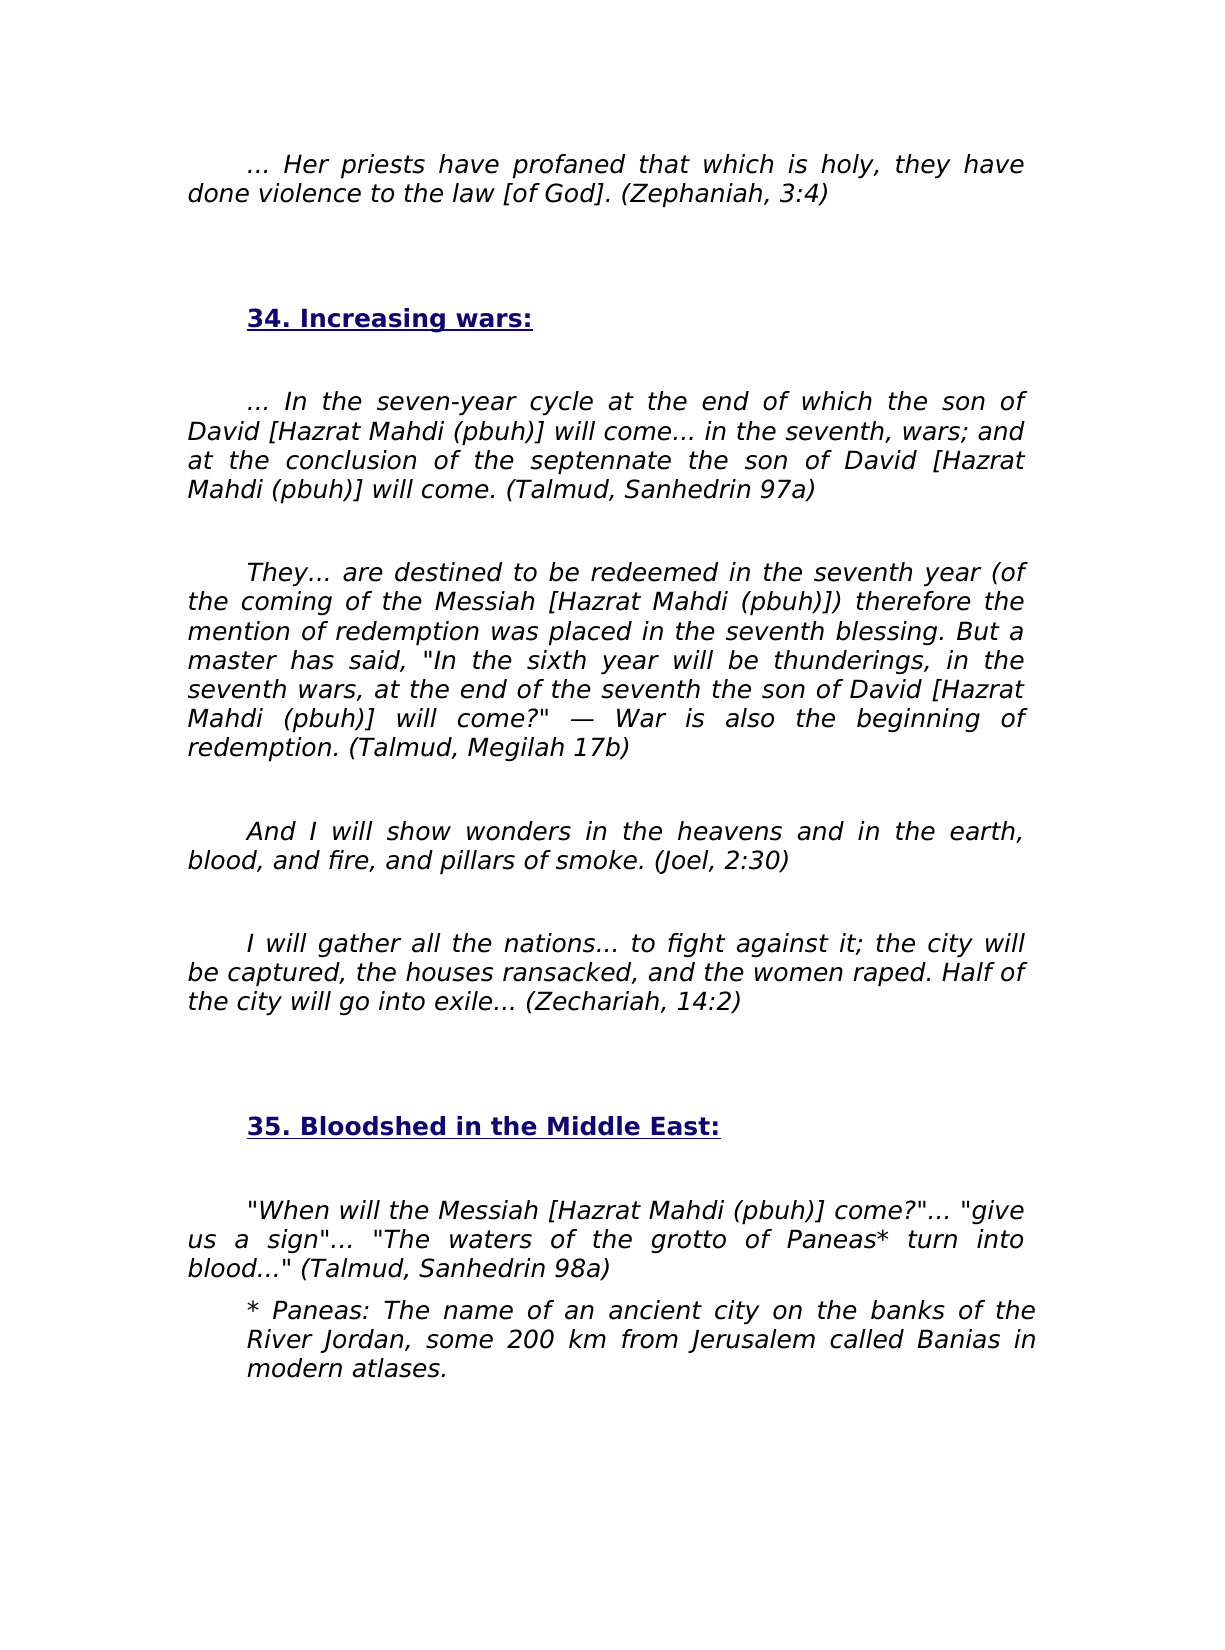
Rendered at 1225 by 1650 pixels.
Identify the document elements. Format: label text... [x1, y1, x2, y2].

text And I will show wonders in the heavens and in the earth, blood, and fire, and pillars of smoke. (Joel, 2:30) [187, 817, 1026, 875]
text ... In the seven-year cycle at the end of which the son of David [Hazrat Mahdi (pbuh)] will come... in the seventh, wars; and at the conclusion of the septennate the son of David [Hazrat Mahdi (pbuh)] will come. (Talmud, Sanhedrin 97a) [187, 387, 1026, 504]
text "When will the Messiah [Hazrat Mahdi (pbuh)] come?"... "give us a sign"... "The waters of the grotto of Paneas* turn into blood..." (Talmud, Sanhedrin 98a) [187, 1196, 1026, 1283]
text 34. Increasing wars: [187, 304, 1037, 333]
text They... are destined to be redeemed in the seventh year (of the coming of the Messiah [Hazrat Mahdi (pbuh)]) therefore the mention of redemption was placed in the seventh blessing. But a master has said, "In the sixth year will be thunderings, in the seventh wars, at the end of the seventh the son of David [Hazrat Mahdi (pbuh)] will come?" — War is also the beginning of redemption. (Talmud, Megilah 17b) [187, 558, 1026, 762]
text 35. Bloodshed in the Middle East: [187, 1112, 1037, 1142]
text I will gather all the nations... to fight against it; the city will be captured, the houses ransacked, and the women raped. Half of the city will go into exile... (Zechariah, 14:2) [187, 929, 1026, 1017]
text * Paneas: The name of an ancient city on the banks of the River Jordan, some 200 km from Jerusalem called Banias in modern atlases. [247, 1296, 1037, 1383]
text ... Her priests have profaned that which is holy, they have done violence to the law [of God]. (Zephaniah, 3:4) [187, 150, 1026, 208]
